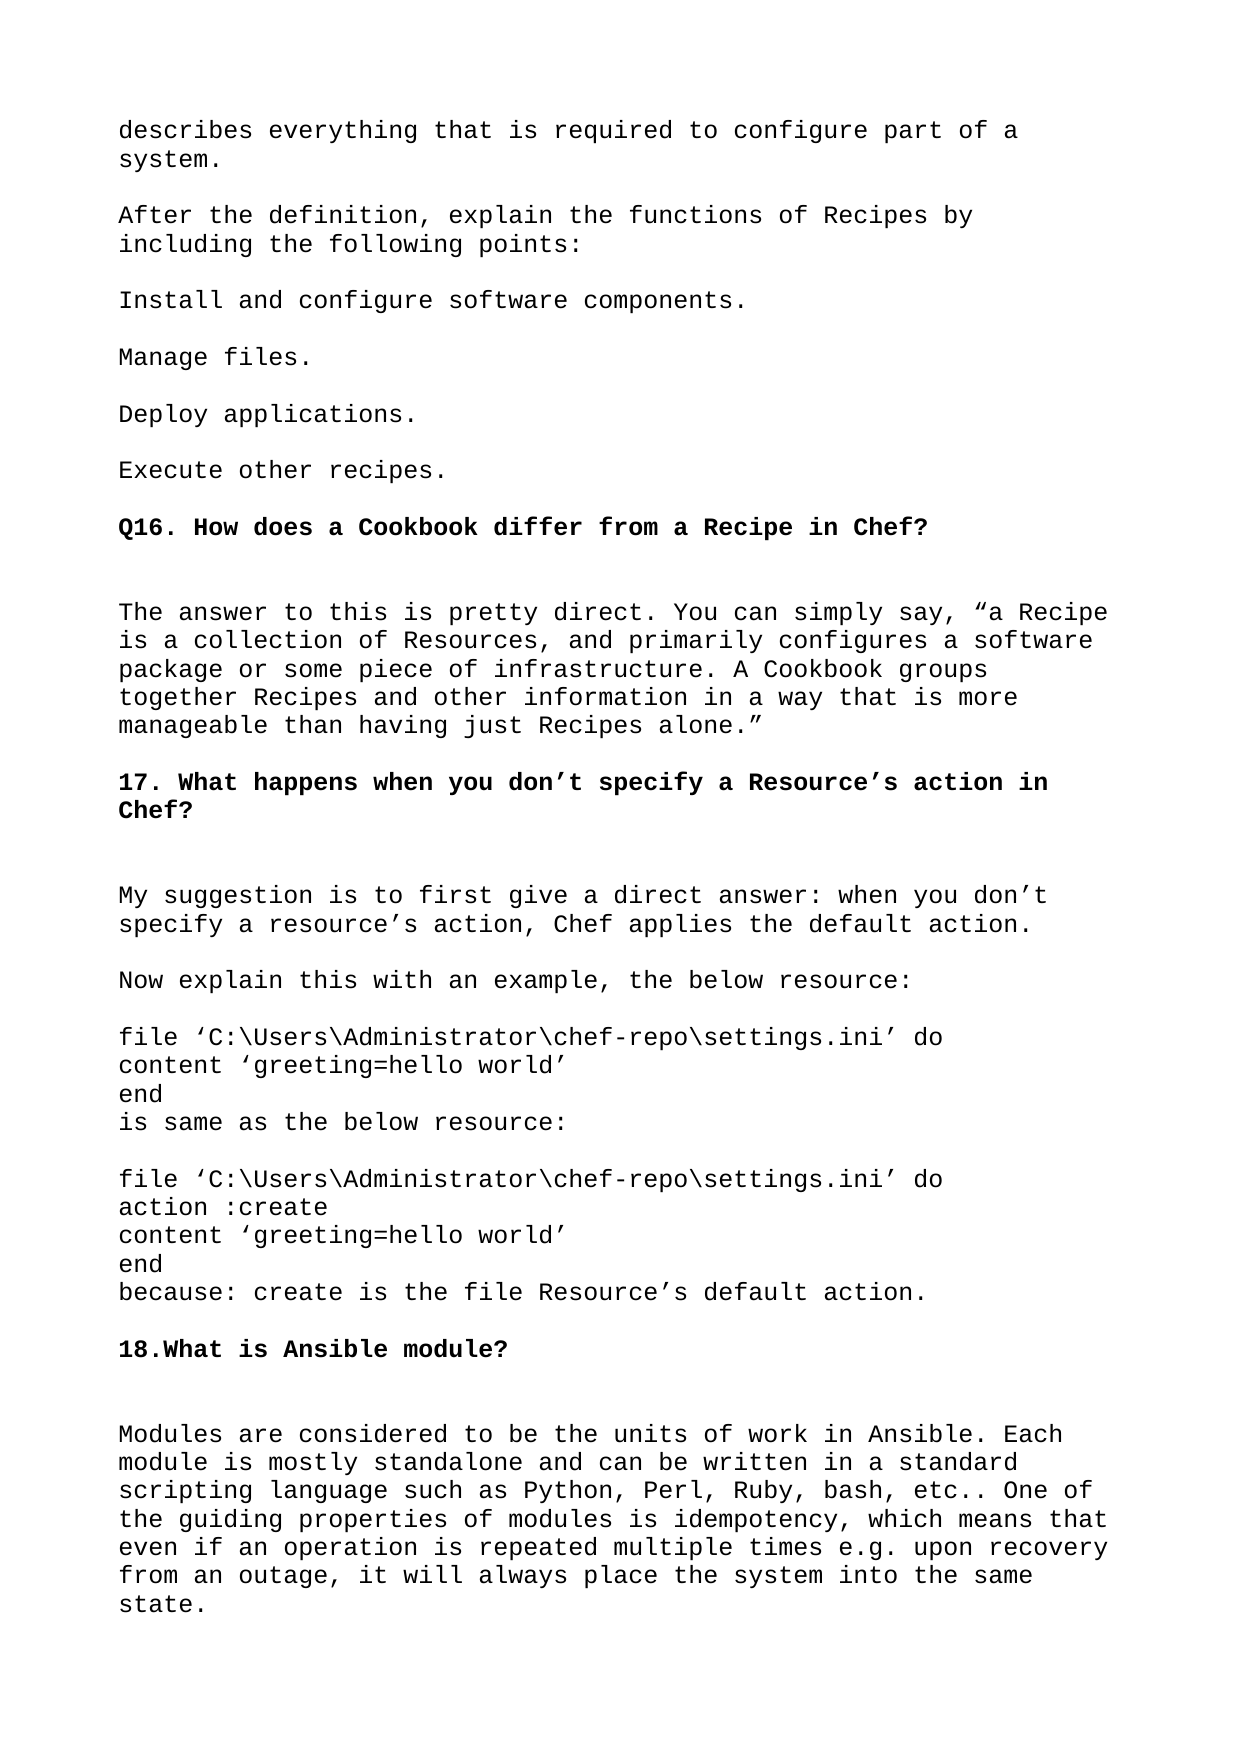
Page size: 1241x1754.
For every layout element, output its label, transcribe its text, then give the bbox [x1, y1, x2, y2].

text The answer to this is pretty direct. You can simply say, “a Recipe is a collection of Resources, and primarily configures a software package or some piece of infrastructure. A Cookbook groups together Recipes and other information in a way that is more manageable than having just Recipes alone.” [118, 600, 1122, 741]
text My suggestion is to first give a direct answer: when you don’t specify a resource’s action, Chef applies the default action. [118, 883, 1122, 940]
text because: create is the file Resource’s default action. [118, 1280, 1122, 1308]
text Now explain this with an example, the below resource: [118, 968, 1122, 996]
text 18.What is Ansible module? [118, 1336, 1122, 1365]
text Manage files. [118, 345, 1122, 373]
text is same as the below resource: [118, 1110, 1122, 1138]
text describes everything that is required to configure part of a system. [118, 118, 1122, 175]
text Install and configure software components. [118, 288, 1122, 316]
text end [118, 1081, 1122, 1110]
text Modules are considered to be the units of work in Ansible. Each module is mostly standalone and can be written in a standard scripting language such as Python, Perl, Ruby, bash, etc.. One of the guiding properties of modules is idempotency, which means that even if an operation is repeated multiple times e.g. upon recovery from an outage, it will always place the system into the same state. [118, 1421, 1122, 1620]
text file ‘C:\Users\Administrator\chef-repo\settings.ini’ do [118, 1166, 1122, 1195]
text file ‘C:\Users\Administrator\chef-repo\settings.ini’ do [118, 1025, 1122, 1053]
text end [118, 1251, 1122, 1280]
text content ‘greeting=hello world’ [118, 1053, 1122, 1081]
text Deploy applications. [118, 401, 1122, 430]
text Q16. How does a Cookbook differ from a Recipe in Chef? [118, 515, 1122, 543]
text content ‘greeting=hello world’ [118, 1223, 1122, 1251]
text Execute other recipes. [118, 458, 1122, 486]
text action :create [118, 1195, 1122, 1223]
text After the definition, explain the functions of Recipes by including the following points: [118, 203, 1122, 260]
text 17. What happens when you don’t specify a Resource’s action in Chef? [118, 770, 1122, 826]
